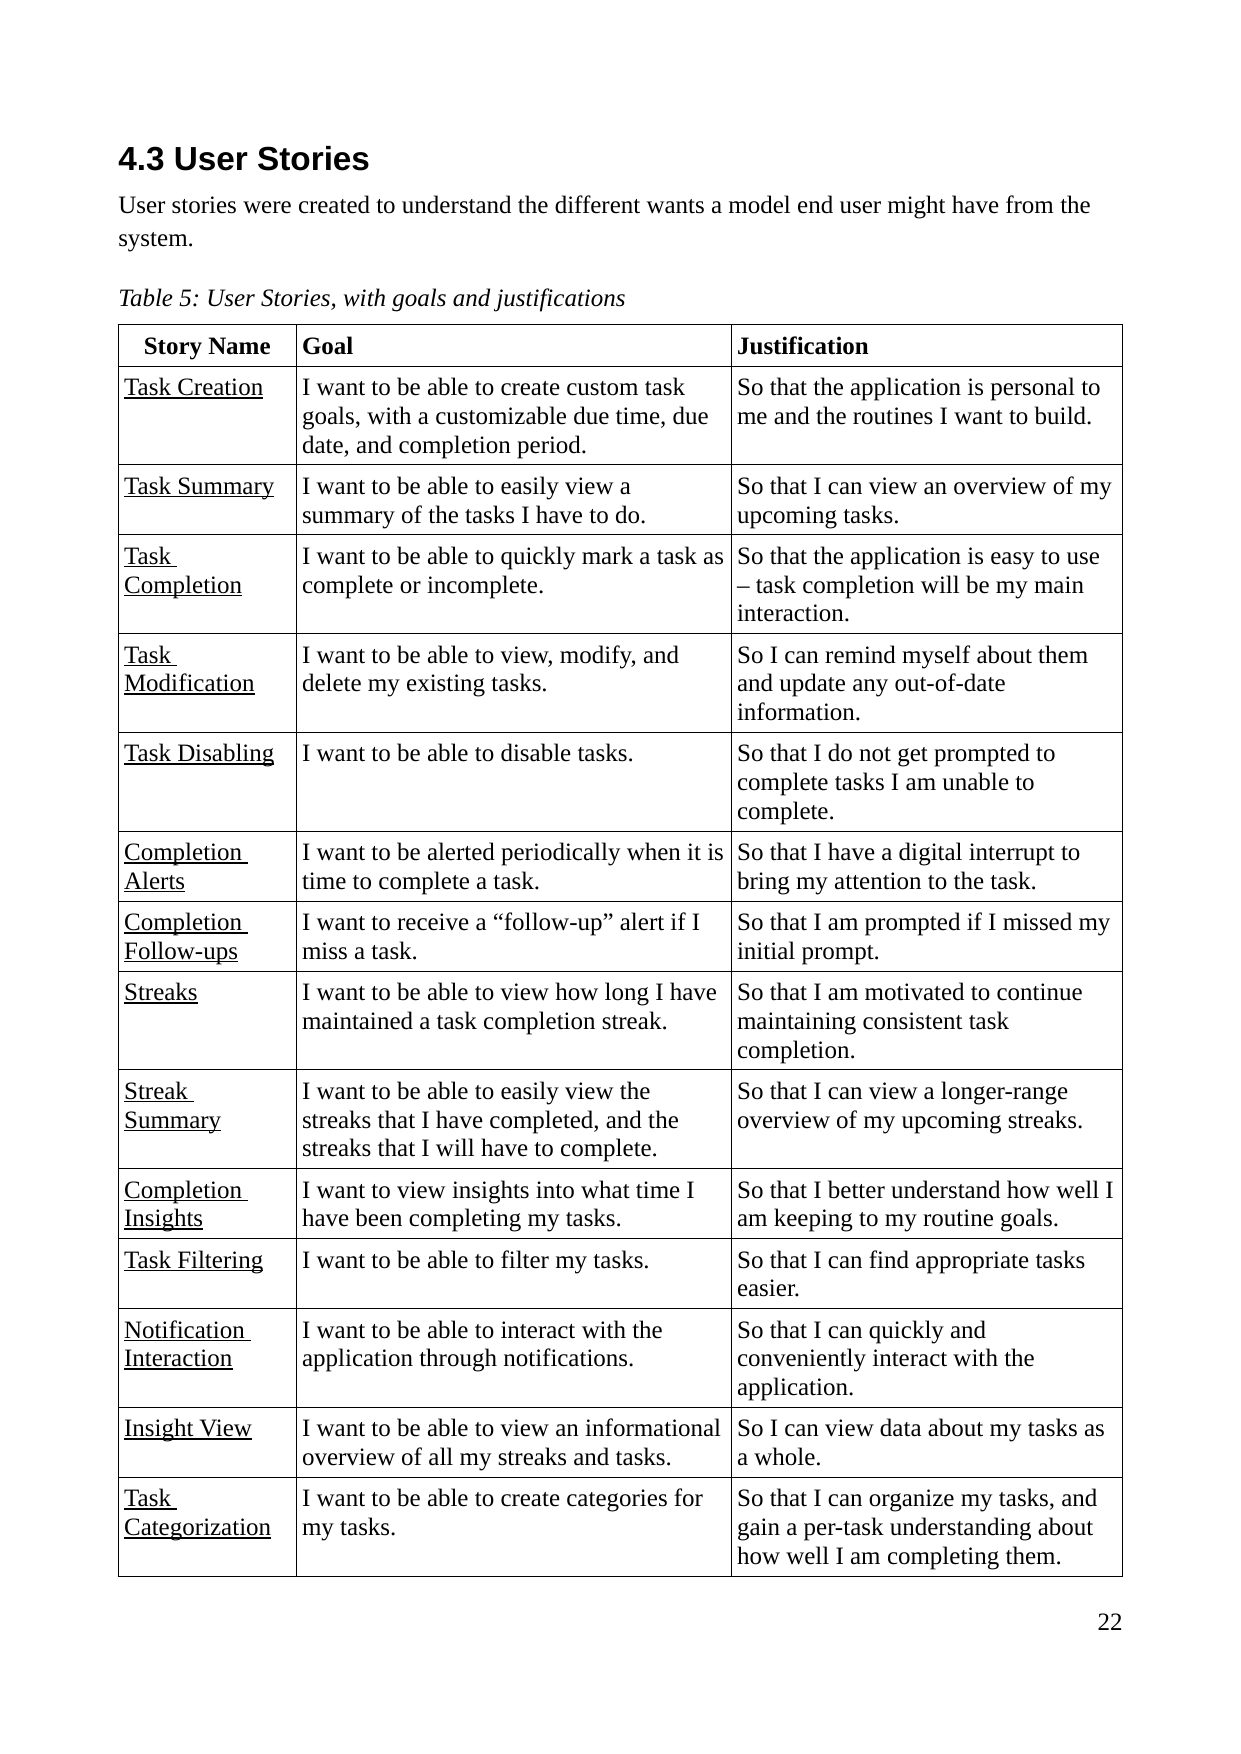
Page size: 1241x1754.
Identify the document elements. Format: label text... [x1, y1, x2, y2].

table_cell Insight View [119, 1408, 296, 1477]
table_cell Completion Insights [119, 1169, 296, 1238]
table_cell Task Disabling [119, 733, 296, 831]
table_cell I want to be able to disable tasks. [297, 733, 731, 831]
table_cell So I can view data about my tasks as a whole. [732, 1408, 1122, 1477]
table_header Story Name [119, 325, 296, 366]
table_cell So that I am prompted if I missed my initial prompt. [732, 902, 1122, 971]
table_cell Task Summary [119, 465, 296, 534]
table_cell I want to be able to view how long I have maintained a task completion streak. [297, 972, 731, 1069]
table_cell Task Categorization [119, 1478, 296, 1576]
table_cell I want to be able to easily view the streaks that I have completed, and the streaks that I will have to complete. [297, 1070, 731, 1168]
table_cell I want to be able to view, modify, and delete my existing tasks. [297, 634, 731, 732]
table_cell So that the application is personal to me and the routines I want to build. [732, 367, 1122, 464]
table_cell I want to be able to filter my tasks. [297, 1239, 731, 1308]
table_cell I want to be able to create categories for my tasks. [297, 1478, 731, 1576]
text User stories were created to understand the different wants a model end user might have from the system. [118, 190, 1122, 252]
table_cell I want to view insights into what time I have been completing my tasks. [297, 1169, 731, 1238]
text Table 5: User Stories, with goals and justifications [118, 283, 1122, 312]
table_cell So I can remind myself about them and update any out-of-date information. [732, 634, 1122, 732]
table_cell Notification Interaction [119, 1309, 296, 1407]
table_cell So that I can organize my tasks, and gain a per-task understanding about how well I am completing them. [732, 1478, 1122, 1576]
table_cell Task Creation [119, 367, 296, 464]
table_cell Completion Alerts [119, 832, 296, 901]
table_cell So that I have a digital interrupt to bring my attention to the task. [732, 832, 1122, 901]
table_cell Streaks [119, 972, 296, 1069]
table_cell I want to be able to easily view a summary of the tasks I have to do. [297, 465, 731, 534]
table_header Goal [297, 325, 731, 366]
table_cell I want to receive a “follow-up” alert if I miss a task. [297, 902, 731, 971]
table_cell So that I can view a longer-range overview of my upcoming streaks. [732, 1070, 1122, 1168]
table_cell So that I can quickly and conveniently interact with the application. [732, 1309, 1122, 1407]
table_cell I want to be able to view an informational overview of all my streaks and tasks. [297, 1408, 731, 1477]
table_cell I want to be able to quickly mark a task as complete or incomplete. [297, 535, 731, 633]
table_cell I want to be alerted periodically when it is time to complete a task. [297, 832, 731, 901]
table_cell So that I better understand how well I am keeping to my routine goals. [732, 1169, 1122, 1238]
table_cell Task Filtering [119, 1239, 296, 1308]
table_cell So that the application is easy to use – task completion will be my main interaction. [732, 535, 1122, 633]
subtitle 4.3 User Stories [118, 139, 1122, 177]
table_cell So that I am motivated to continue maintaining consistent task completion. [732, 972, 1122, 1069]
table_cell Task Modification [119, 634, 296, 732]
table_header Justification [732, 325, 1122, 366]
table_cell I want to be able to create custom task goals, with a customizable due time, due date, and completion period. [297, 367, 731, 464]
table_cell So that I can find appropriate tasks easier. [732, 1239, 1122, 1308]
table_cell So that I do not get prompted to complete tasks I am unable to complete. [732, 733, 1122, 831]
table_cell Task Completion [119, 535, 296, 633]
table_cell I want to be able to interact with the application through notifications. [297, 1309, 731, 1407]
table_cell Completion Follow-ups [119, 902, 296, 971]
table_cell So that I can view an overview of my upcoming tasks. [732, 465, 1122, 534]
table_cell Streak Summary [119, 1070, 296, 1168]
